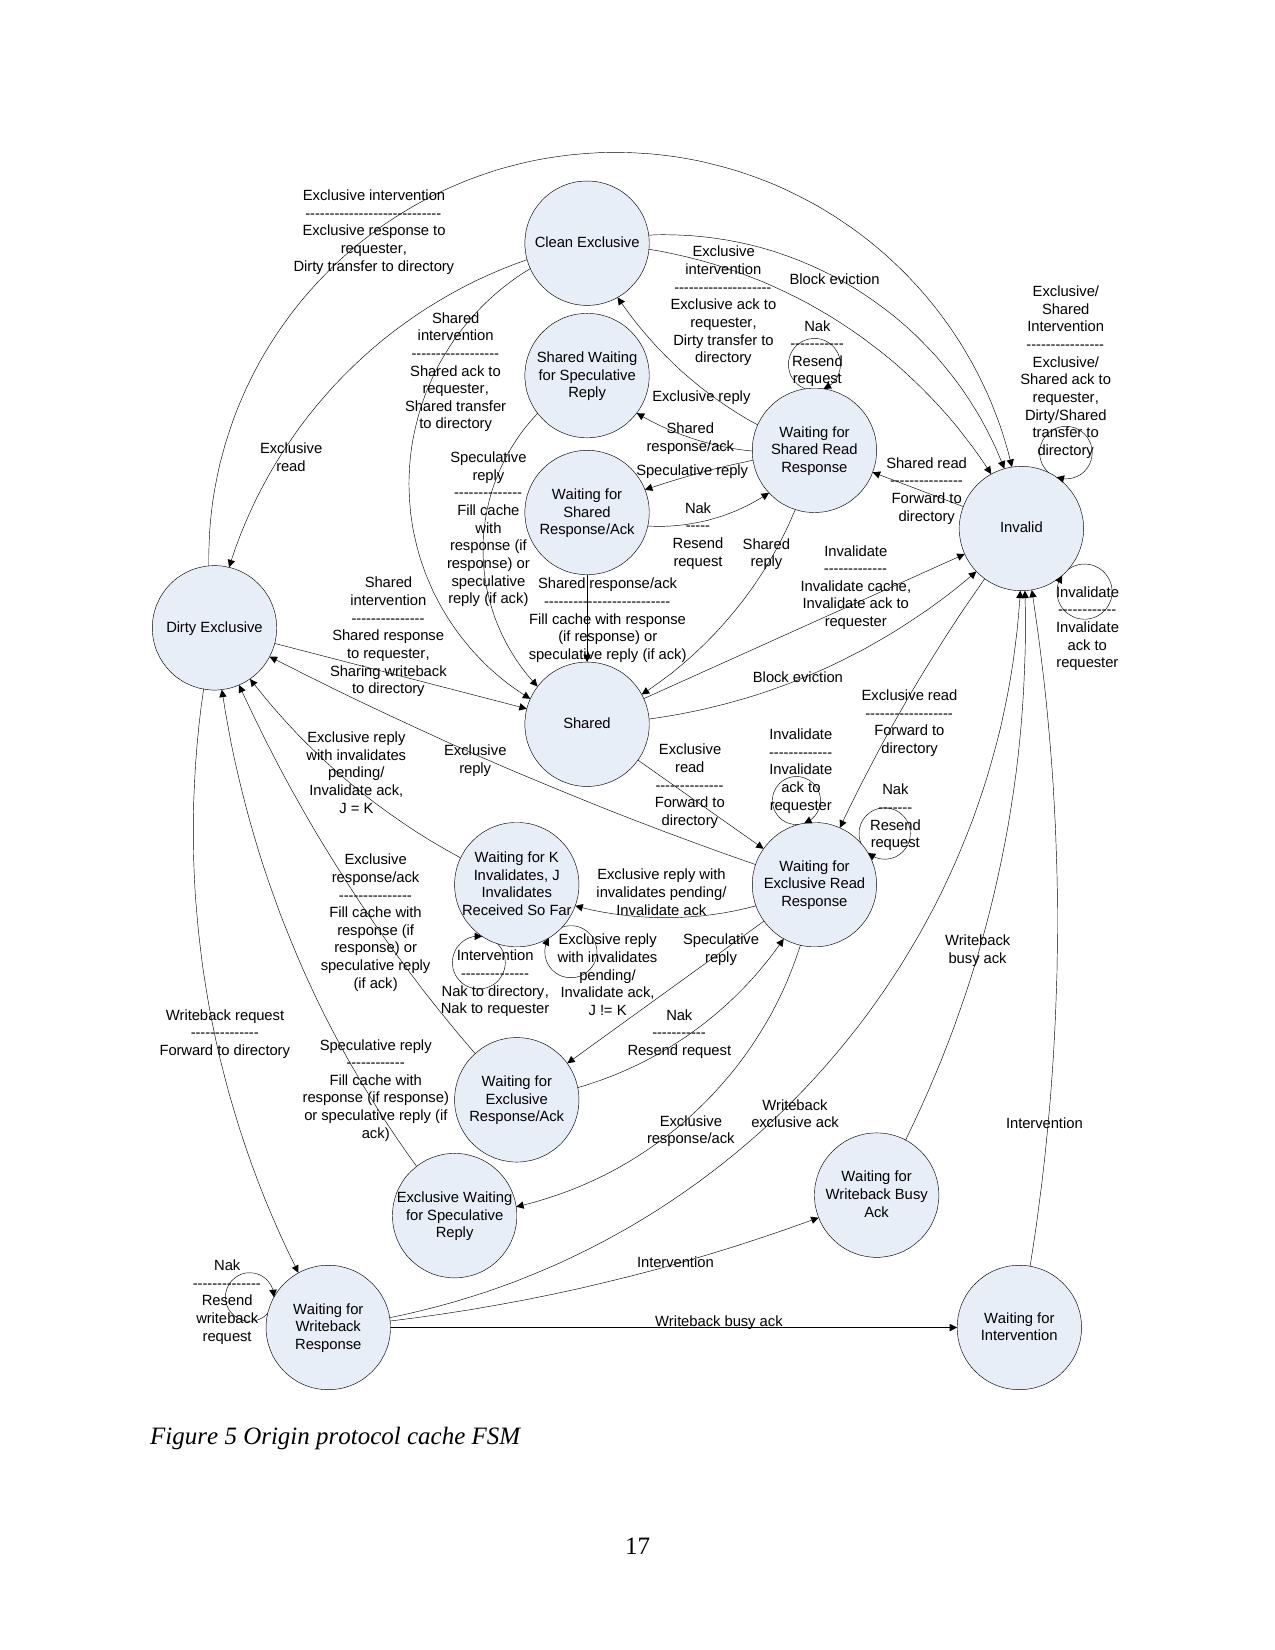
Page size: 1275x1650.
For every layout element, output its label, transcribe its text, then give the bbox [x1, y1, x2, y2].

text Figure 5 Origin protocol cache FSM [150, 1421, 1125, 1449]
